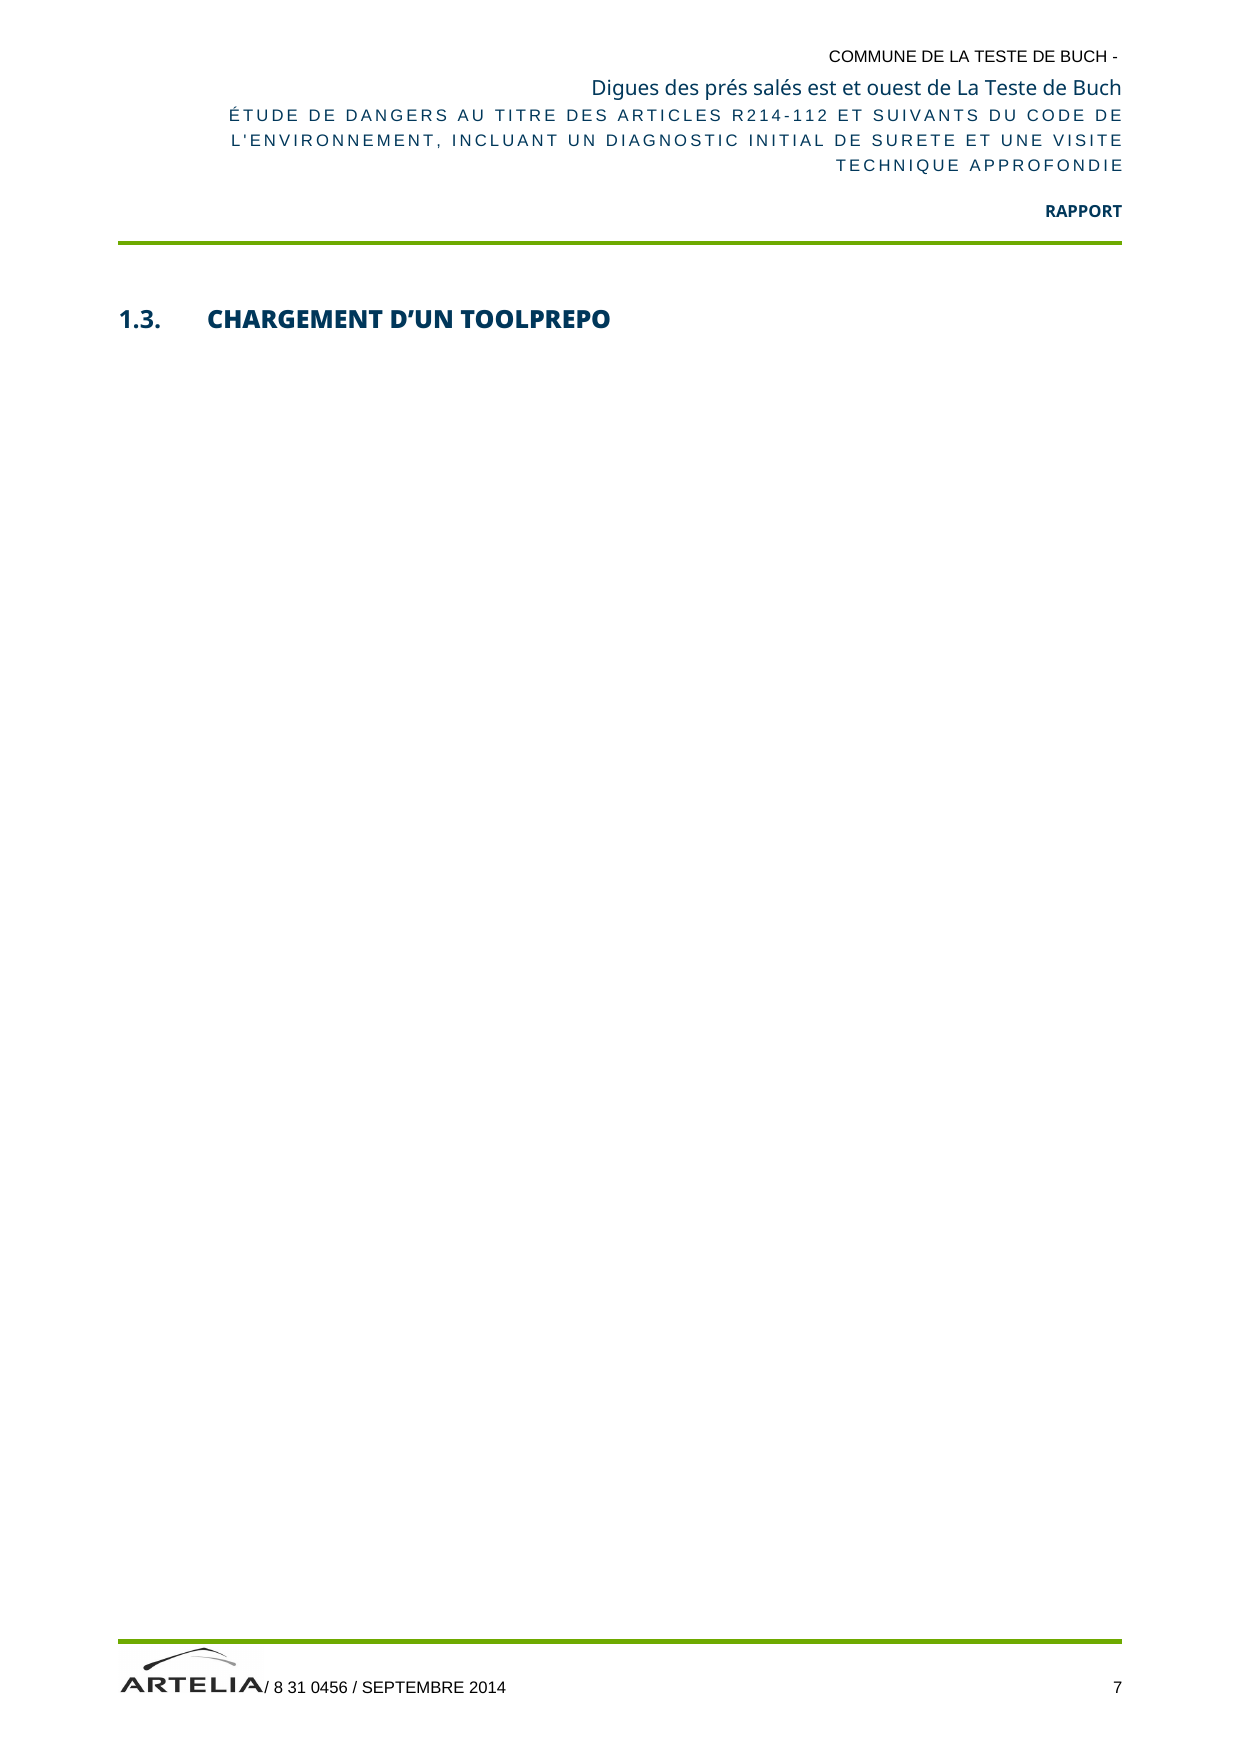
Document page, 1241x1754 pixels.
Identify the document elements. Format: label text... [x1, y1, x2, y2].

subtitle Chargement d’un toolprepo [118, 302, 1122, 336]
